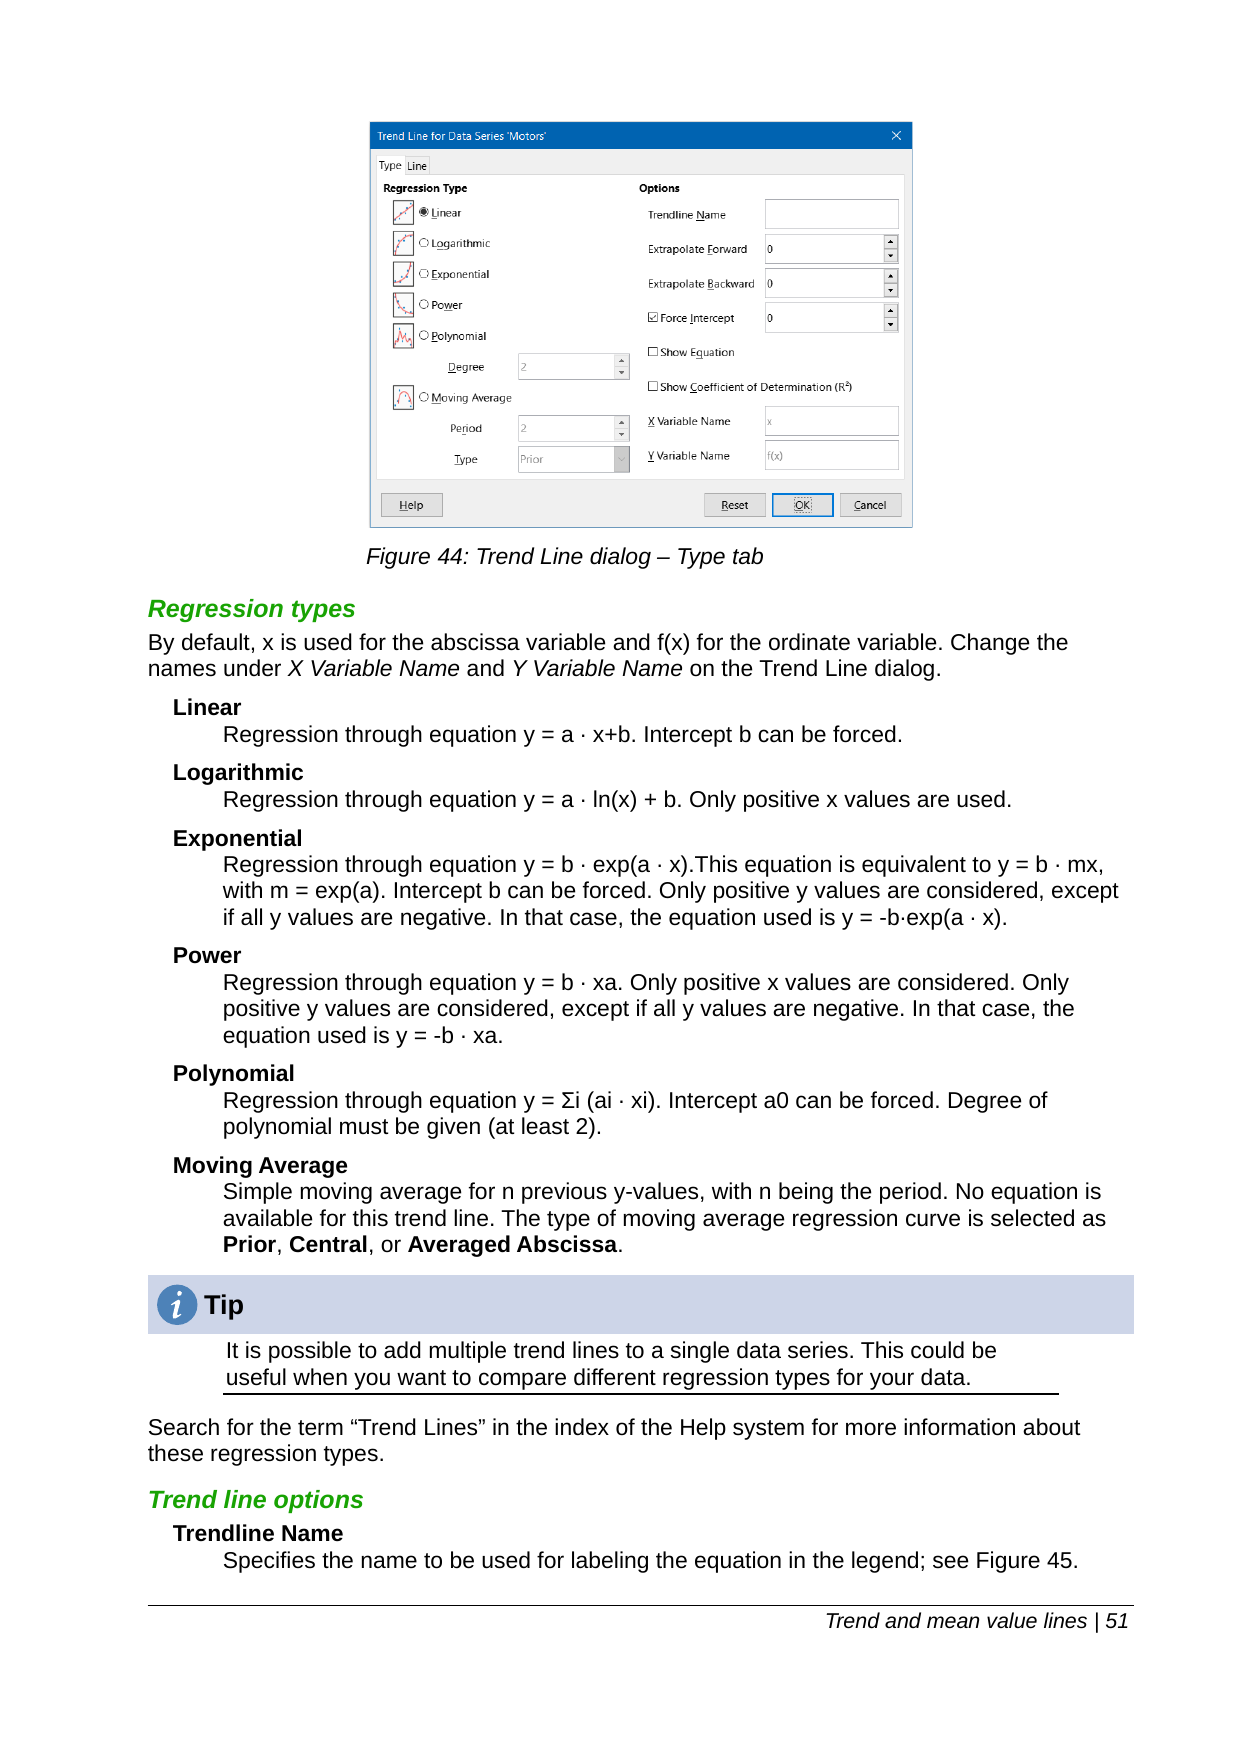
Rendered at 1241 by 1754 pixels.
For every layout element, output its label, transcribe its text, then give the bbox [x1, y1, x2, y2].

text Regression through equation y = Σi (ai ∙ xi). Intercept a0 can be forced. Degree of polynomial must be given (at least 2). [223, 1087, 1134, 1139]
text Specifies the name to be used for labeling the equation in the legend; see Figure 45. [223, 1547, 1134, 1573]
text Exponential [173, 824, 1134, 851]
text Logarithmic [173, 759, 1134, 786]
text Regression through equation y = b ∙ xa. Only positive x values are considered. Only positive y values are considered, except if all y values are negative. In that case, the equation used is y = -b ∙ xa. [223, 969, 1134, 1048]
text By default, x is used for the abscissa variable and f(x) for the ordinate variable. Change the names under X Variable Name and Y Variable Name on the Trend Line dialog. [148, 629, 1134, 682]
text Linear [173, 694, 1134, 721]
text Regression through equation y = b ∙ exp(a ∙ x).This equation is equivalent to y = b ∙ mx, with m = exp(a). Intercept b can be forced. Only positive y values are considered, except if all y values are negative. In that case, the equation used is y = -b∙exp(a ∙ x). [223, 851, 1134, 930]
text Trendline Name [173, 1520, 1134, 1547]
text Search for the term “Trend Lines” in the index of the Help system for more information about these regression types. [148, 1414, 1134, 1467]
text Figure 44: Trend Line dialog – Type tab [366, 543, 916, 569]
text Power [173, 942, 1134, 969]
subtitle Tip [148, 1275, 1134, 1334]
subtitle Trend line options [148, 1485, 1134, 1514]
text Simple moving average for n previous y-values, with n being the period. No equation is available for this trend line. The type of moving average regression curve is selected as Prior, Central, or Averaged Abscissa. [223, 1178, 1134, 1257]
picture [368, 121, 913, 528]
text It is possible to add multiple trend lines to a single data series. This could be useful when you want to compare different regression types for your data. [223, 1334, 1059, 1393]
text Regression through equation y = a ∙ x+b. Intercept b can be forced. [223, 721, 1134, 747]
text Moving Average [173, 1152, 1134, 1178]
subtitle Regression types [148, 594, 1134, 623]
text Regression through equation y = a ∙ ln(x) + b. Only positive x values are used. [223, 786, 1134, 812]
text Polynomial [173, 1060, 1134, 1087]
